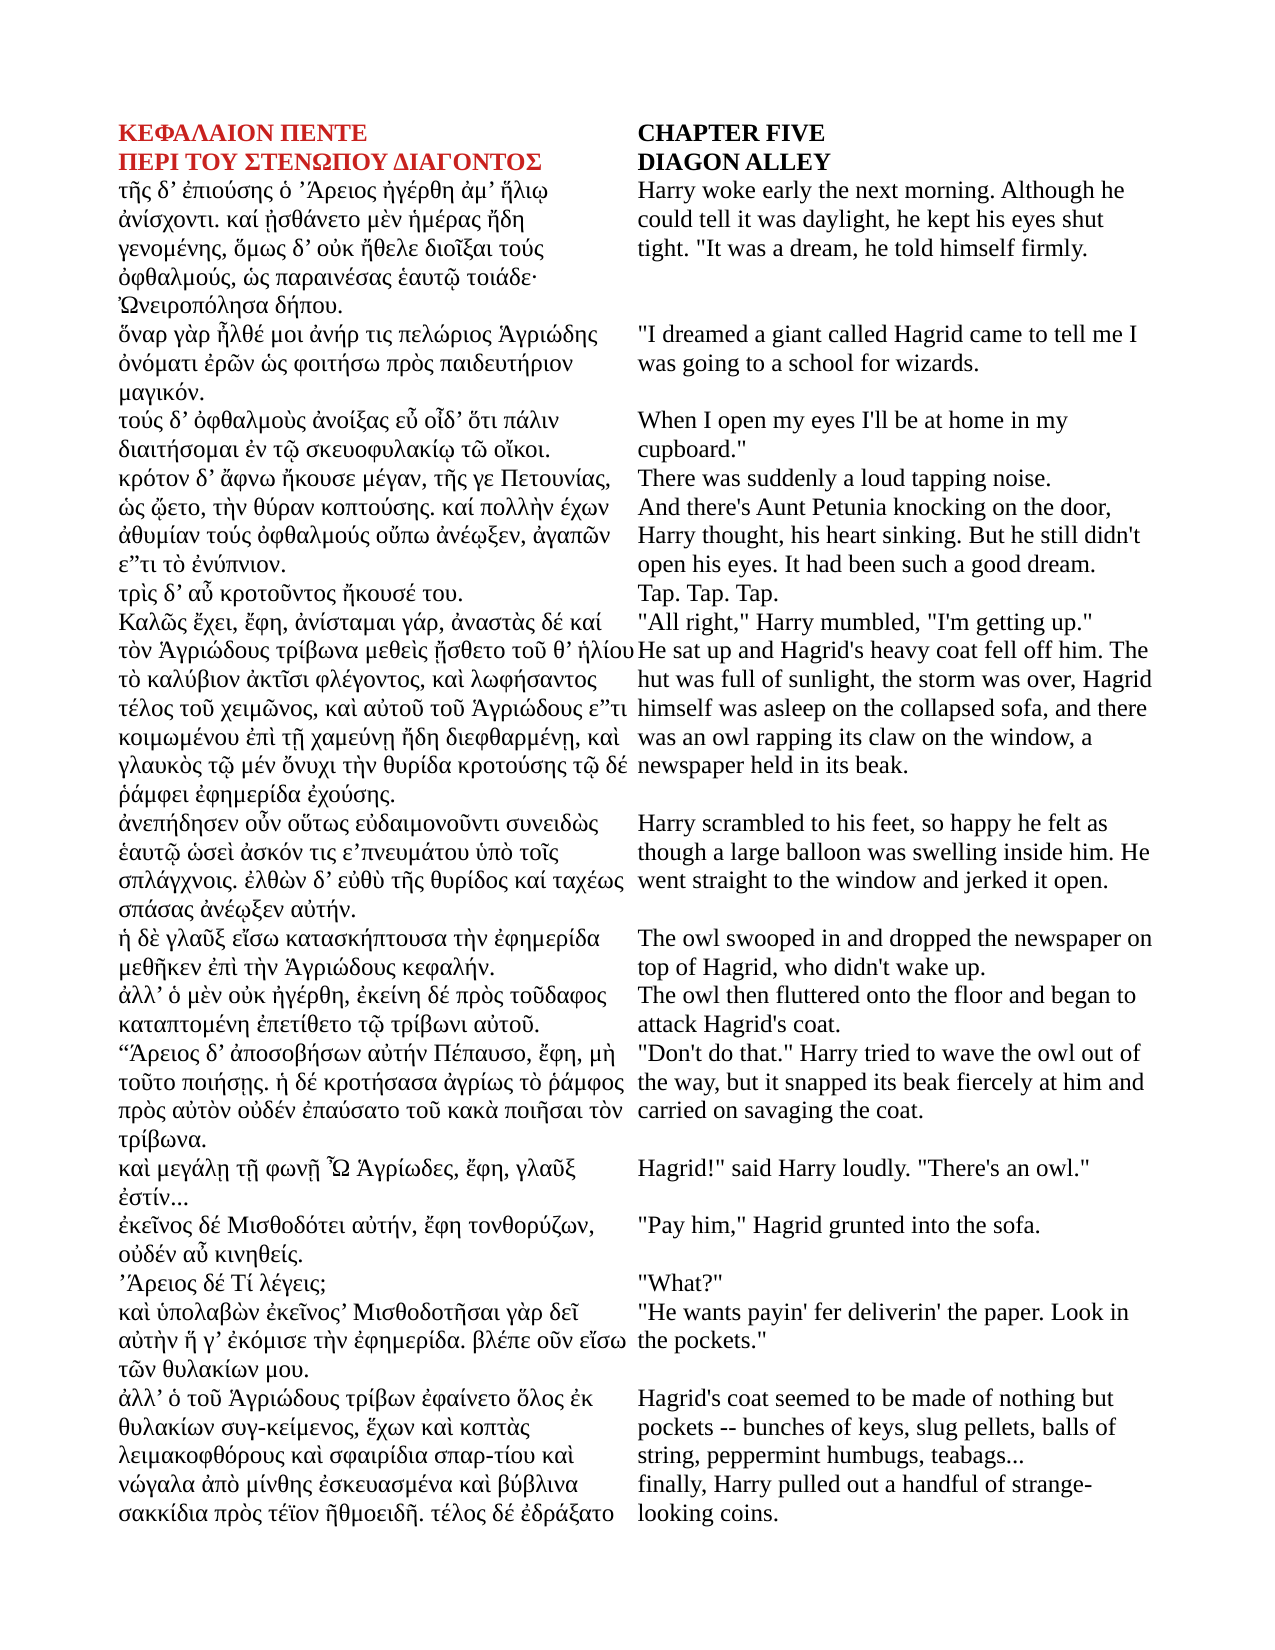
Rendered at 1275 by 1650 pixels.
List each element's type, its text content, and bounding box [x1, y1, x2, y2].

table_cell τρὶς δ’ αὖ κροτοῦντος ἤκουσέ του. [118, 578, 637, 607]
table_cell Harry woke early the next morning. Although he could tell it was daylight, he kept his eyes shut tight. "It was a dream, he told himself firmly. [637, 176, 1157, 319]
table_cell κρότον δ’ ἄφνω ἤκουσε μέγαν, τῆς γε Πετουνίας, ὡς ᾤετο, τὴν θύραν κοπτούσης. καί πολλὴν έχων ἀθυμίαν τούς ὀφθαλμούς οὔπω ἀνέῳξεν, ἀγαπῶν ε”τι τὸ ἐνύπνιον. [118, 463, 637, 578]
table_cell "Don't do that." Harry tried to wave the owl out of the way, but it snapped its beak fiercely at him and carried on savaging the coat. [637, 1038, 1157, 1153]
table_cell καὶ μεγάλῃ τῇ φωνῇ Ὦ Ἁγρίωδες, ἔφη, γλαῦξ ἐστίν... [118, 1153, 637, 1211]
table_cell "He wants payin' fer deliverin' the paper. Look in the pockets." [637, 1297, 1157, 1383]
table_cell Harry scrambled to his feet, so happy he felt as though a large balloon was swelling inside him. He went straight to the window and jerked it open. [637, 808, 1157, 923]
table_cell “Άρειος δ’ ἀποσοβήσων αὐτήν Πέπαυσο, ἔφη, μὴ τοῦτο ποιήσῃς. ἡ δέ κροτήσασα ἀγρίως τὸ ῥάμφος πρὸς αὐτὸν οὐδέν ἐπαύσατο τοῦ κακὰ ποιῆσαι τὸν τρίβωνα. [118, 1038, 637, 1153]
table_cell The owl swooped in and dropped the newspaper on top of Hagrid, who didn't wake up. [637, 923, 1157, 981]
table_cell There was suddenly a loud tapping noise. And there's Aunt Petunia knocking on the door, Harry thought, his heart sinking. But he still didn't open his eyes. It had been such a good dream. [637, 463, 1157, 578]
table_cell ἀλλ’ ὁ μὲν οὐκ ἠγέρθη, ἐκείνη δέ πρὸς τοῦδαφος καταπτομένη ἐπετίθετο τῷ τρίβωνι αὐτοῦ. [118, 981, 637, 1038]
table_header ΚΕΦΑΛΑΙΟΝ ΠΕΝΤΕ ΠΕΡΙ ΤΟΥ ΣΤΕΝΩΠΟΥ ΔΙΑΓΟΝΤΟΣ [118, 118, 637, 176]
table_cell ’Άρειος δέ Τί λέγεις; [118, 1268, 637, 1297]
table_cell ἡ δὲ γλαῦξ εἴσω κατασκήπτουσα τὴν ἐφημερίδα μεθῆκεν ἐπὶ τὴν Ἁγριώδους κεφαλήν. [118, 923, 637, 981]
table_cell Hagrid!" said Harry loudly. "There's an owl." [637, 1153, 1157, 1211]
table_cell The owl then fluttered onto the floor and began to attack Hagrid's coat. [637, 981, 1157, 1038]
table_cell Καλῶς ἔχει, ἔφη, ἀνίσταμαι γάρ, ἀναστὰς δέ καί τὸν Ἁγριώδους τρίβωνα μεθεὶς ᾔσθετο τοῦ θ’ ἡλίου τὸ καλύβιον ἀκτῖσι φλέγοντος, καὶ λωφήσαντος τέλος τοῦ χειμῶνος, καὶ αὐτοῦ τοῦ Ἁγριώδους ε”τι κοιμωμένου ἐπὶ τῇ χαμεύνῃ ἤδη διεφθαρμένῃ, καὶ γλαυκὸς τῷ μέν ὄνυχι τὴν θυρίδα κροτούσης τῷ δέ ῥάμφει ἐφημερίδα ἐχούσης. [118, 607, 637, 808]
table_cell ἐκεῖνος δέ Μισθοδότει αὐτήν, ἔφη τονθορύζων, οὐδέν αὖ κινηθείς. [118, 1211, 637, 1268]
table_cell Tap. Tap. Tap. [637, 578, 1157, 607]
table_cell καὶ ὑπολαβὼν ἐκεῖνος’ Μισθοδοτῆσαι γὰρ δεῖ αὐτὴν ἥ γ’ ἐκόμισε τὴν ἐφημερίδα. βλέπε οῦν εἴσω τῶν θυλακίων μου. [118, 1297, 637, 1383]
table_cell "Pay him," Hagrid grunted into the sofa. [637, 1211, 1157, 1268]
table_cell When I open my eyes I'll be at home in my cupboard." [637, 406, 1157, 463]
table_header CHAPTER FIVE DIAGON ALLEY [637, 118, 1157, 176]
table_cell Hagrid's coat seemed to be made of nothing but pockets -- bunches of keys, slug pellets, balls of string, peppermint humbugs, teabags... finally, Harry pulled out a handful of strange-looking coins. [637, 1383, 1157, 1527]
table_cell "What?" [637, 1268, 1157, 1297]
table_cell "All right," Harry mumbled, "I'm getting up." He sat up and Hagrid's heavy coat fell off him. The hut was full of sunlight, the storm was over, Hagrid himself was asleep on the collapsed sofa, and there was an owl rapping its claw on the window, a newspaper held in its beak. [637, 607, 1157, 808]
table_cell ὅναρ γὰρ ἦλθέ μοι ἀνήρ τις πελώριος Ἁγριώδης ὀνόματι ἐρῶν ὡς φοιτήσω πρὸς παιδευτήριον μαγικόν. [118, 319, 637, 406]
table_cell ἀλλ’ ὁ τοῦ Ἁγριώδους τρίβων ἐφαίνετο ὅλος ἐκ θυλακίων συγ-κείμενος, ἕχων καὶ κοπτὰς λειμακοφθόρους καὶ σφαιρίδια σπαρ-τίου καὶ νώγαλα ἀπὸ μίνθης ἐσκευασμένα καὶ βύβλινα σακκίδια πρὸς τέϊον ῆθμοειδῆ. τέλος δέ ἐδράξατο [118, 1383, 637, 1527]
table_cell "I dreamed a giant called Hagrid came to tell me I was going to a school for wizards. [637, 319, 1157, 406]
table_cell ἀνεπήδησεν οὖν οὕτως εὐδαιμονοῦντι συνειδὼς ἑαυτῷ ὡσεὶ ἀσκόν τις ε’πνευμάτου ὑπὸ τοῖς σπλάγχνοις. ἐλθὼν δ’ εὐθὺ τῆς θυρίδος καί ταχέως σπάσας ἀνέῳξεν αὐτήν. [118, 808, 637, 923]
table_cell τούς δ’ ὀφθαλμοὺς ἀνοίξας εὖ οἶδ’ ὅτι πάλιν διαιτήσομαι ἐν τῷ σκευοφυλακίῳ τῶ οἴκοι. [118, 406, 637, 463]
table_cell τῆς δ’ ἐπιούσης ὁ ’Άρειος ἠγέρθη ἀμ’ ἥλιῳ ἀνίσχοντι. καί ᾐσθάνετο μὲν ἡμέρας ἤδη γενομένης, ὅμως δ’ οὐκ ἤθελε διοῖξαι τούς ὀφθαλμούς, ὡς παραινέσας ἑαυτῷ τοιάδε· Ὠνειροπόλησα δήπου. [118, 176, 637, 319]
